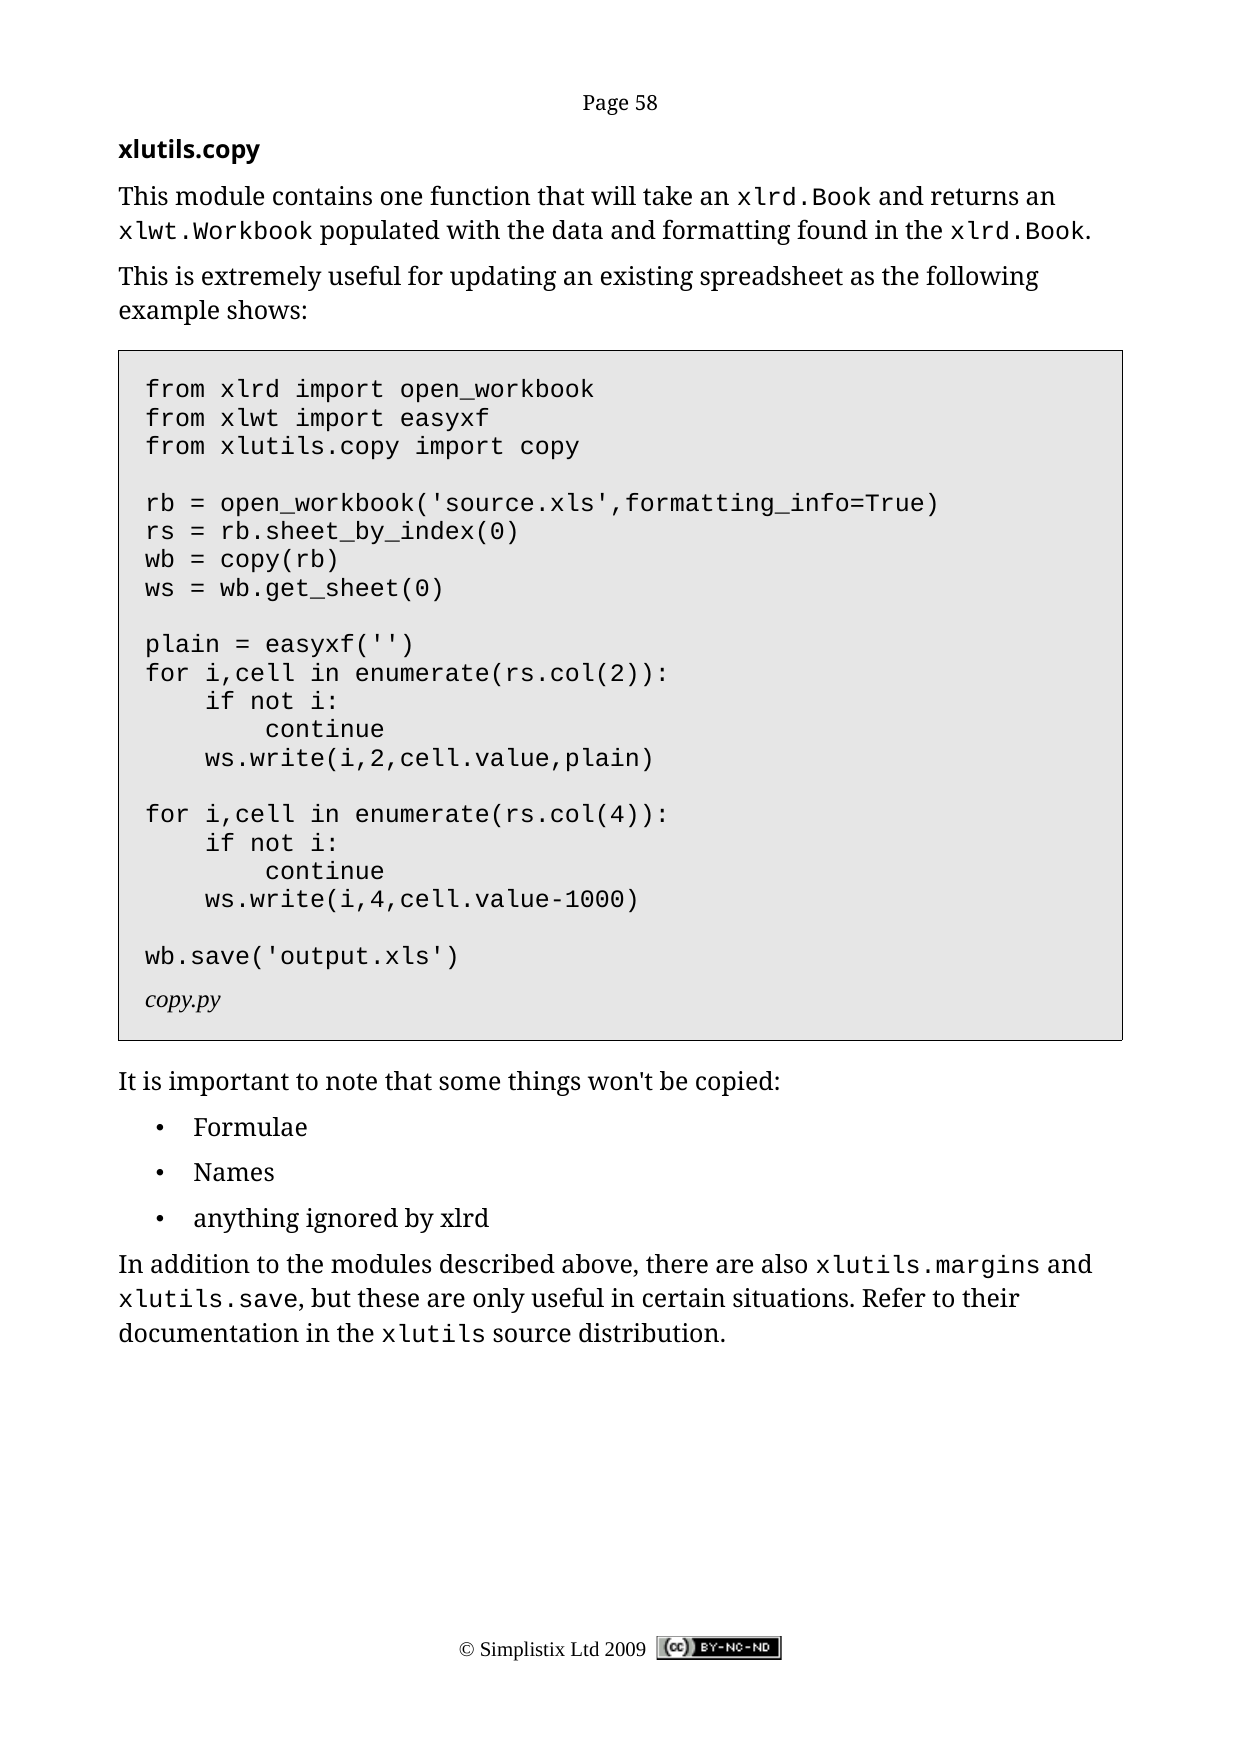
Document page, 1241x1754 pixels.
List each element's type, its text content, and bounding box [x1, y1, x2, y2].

text wb.save('output.xls') [145, 943, 1095, 972]
text for i,cell in enumerate(rs.col(4)): [145, 802, 1095, 830]
text if not i: [145, 830, 1095, 858]
text continue [145, 858, 1095, 887]
text In addition to the modules described above, there are also xlutils.margins and xlutils.save, but these are only useful in certain situations. Refer to their documentation in the xlutils source distribution. [118, 1247, 1122, 1349]
list Names [156, 1155, 1122, 1189]
text from xlutils.copy import copy [145, 433, 1095, 462]
text wb = copy(rb) [145, 547, 1095, 575]
text [118, 338, 1122, 350]
text This module contains one function that will take an xlrd.Book and returns an xlwt.Workbook populated with the data and formatting found in the xlrd.Book. [118, 178, 1122, 247]
picture [656, 1636, 782, 1660]
text rb = open_workbook('source.xls',formatting_info=True) [145, 490, 1095, 518]
list Formulae [156, 1109, 1122, 1143]
text continue [145, 717, 1095, 745]
text rs = rb.sheet_by_index(0) [145, 518, 1095, 547]
text plain = easyxf('') [145, 632, 1095, 660]
text if not i: [145, 688, 1095, 717]
text from xlwt import easyxf [145, 405, 1095, 433]
text It is important to note that some things won't be copied: [118, 1041, 1122, 1097]
text This is extremely useful for updating an existing spreadsheet as the following example shows: [118, 258, 1122, 327]
subtitle xlutils.copy [118, 132, 1122, 166]
text ws = wb.get_sheet(0) [145, 575, 1095, 603]
list anything ignored by xlrd [156, 1201, 1122, 1235]
text copy.py [145, 984, 1095, 1013]
text from xlrd import open_workbook [145, 377, 1095, 405]
text ws.write(i,2,cell.value,plain) [145, 745, 1095, 773]
text ws.write(i,4,cell.value-1000) [145, 887, 1095, 915]
text for i,cell in enumerate(rs.col(2)): [145, 660, 1095, 688]
